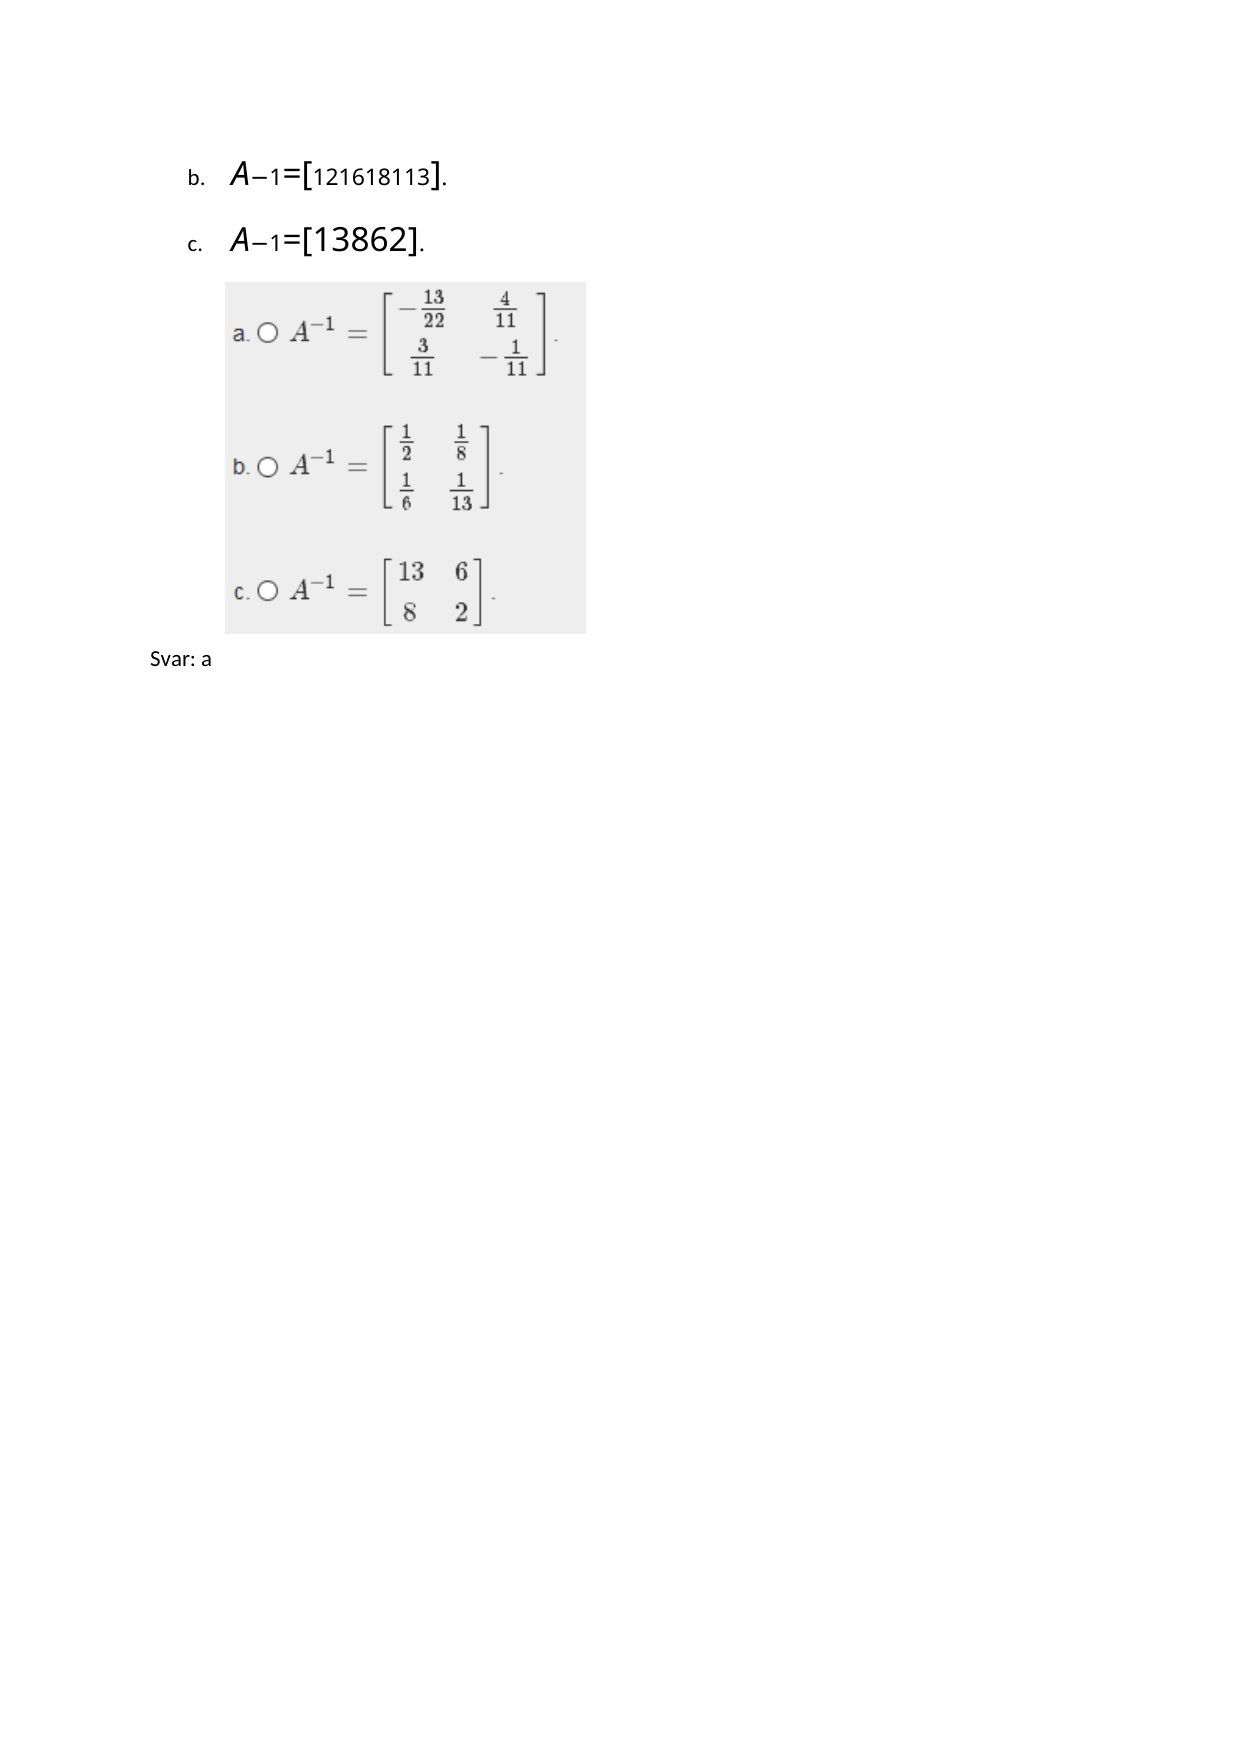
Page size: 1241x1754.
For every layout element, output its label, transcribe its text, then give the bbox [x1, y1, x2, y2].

list A−1=[121618113]. [187, 150, 1090, 195]
text Svar: a [150, 644, 1090, 672]
list A−1=[13862]. [187, 216, 1090, 262]
